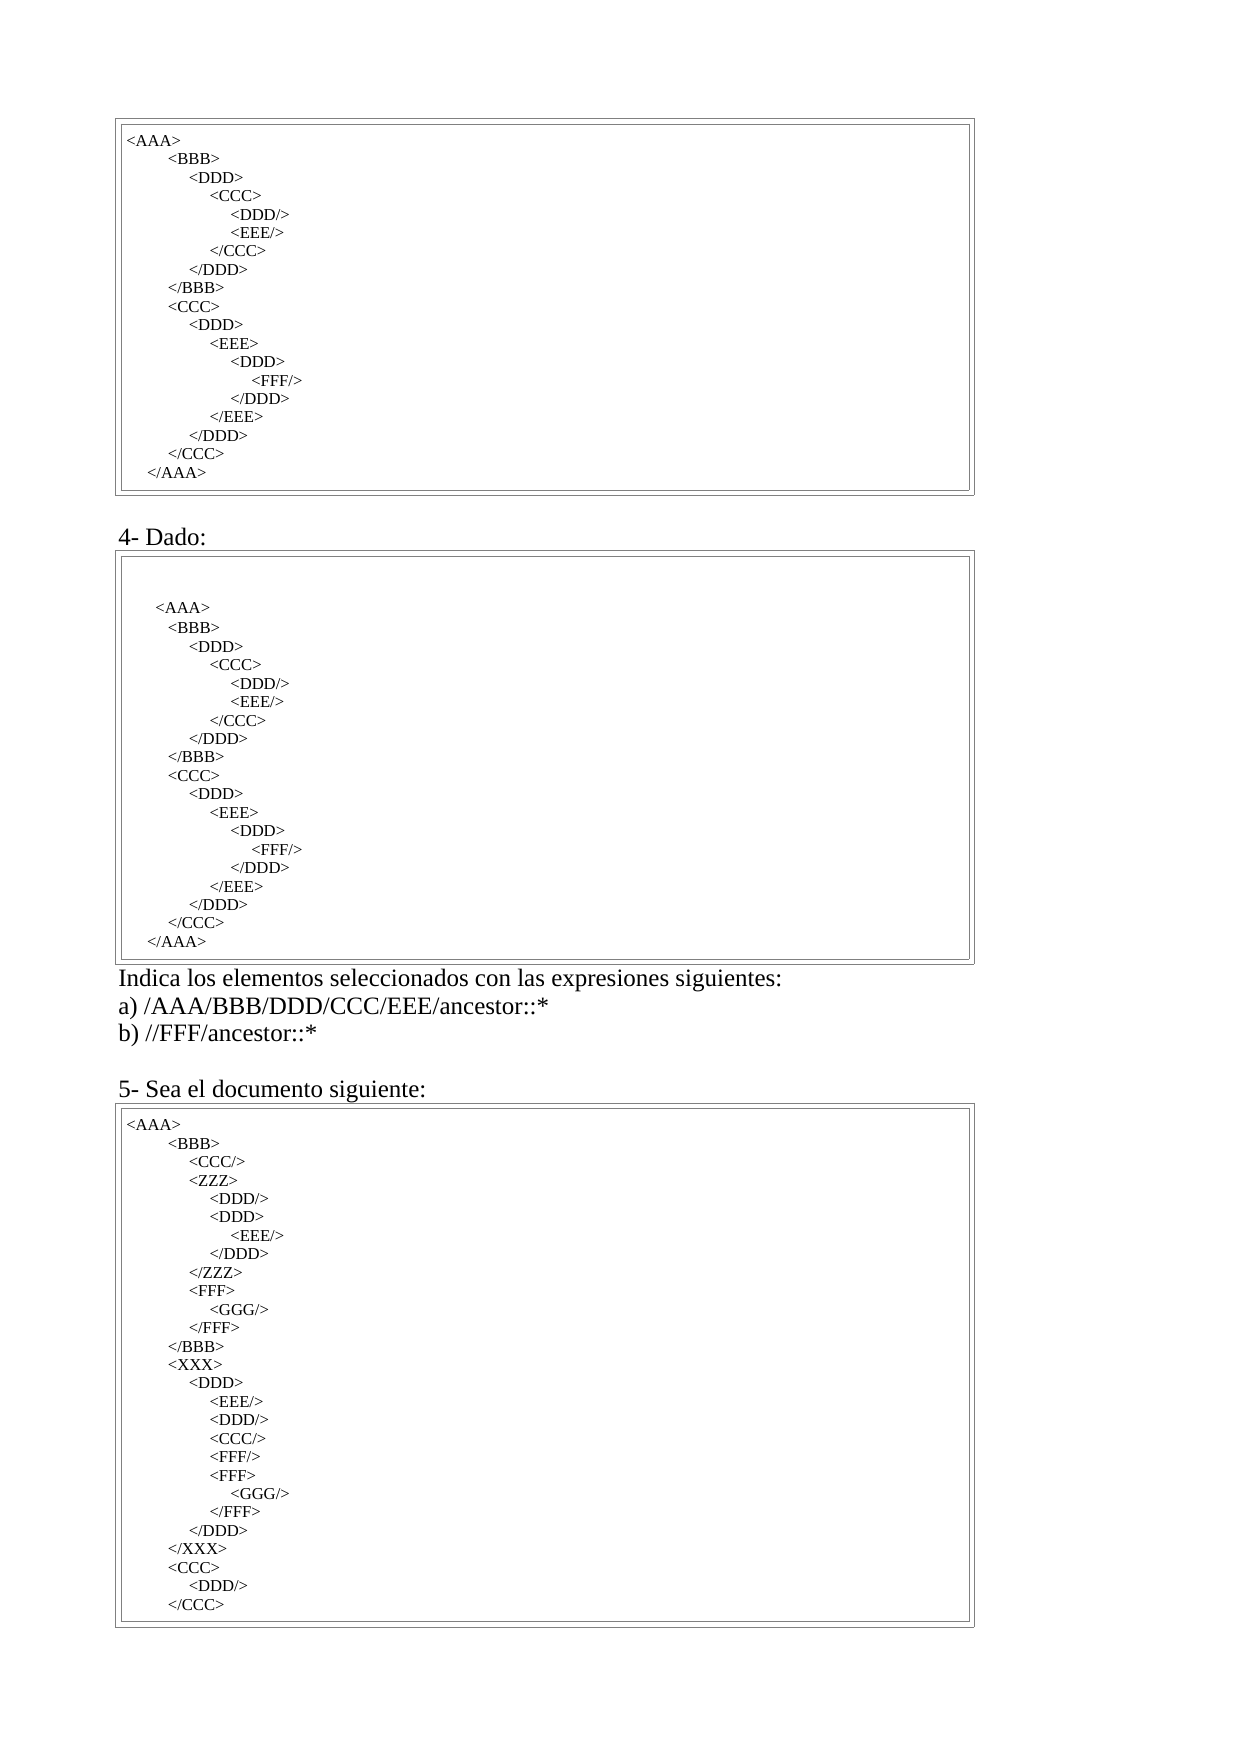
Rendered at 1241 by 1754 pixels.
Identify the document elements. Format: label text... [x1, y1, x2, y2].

text a) /AAA/BBB/DDD/CCC/EEE/ancestor::* [118, 992, 1122, 1019]
text 5- Sea el documento siguiente: [118, 1075, 1122, 1103]
table_header <AAA> <BBB> <DDD> <CCC> <DDD/> <EEE/> </CCC> </DDD> </BBB> <CCC> <DDD> <EEE> <DDD> <FFF/> </DDD> </EEE> </DDD> </CCC> </AAA> [118, 119, 971, 489]
table_header <AAA> <BBB> <CCC/> <ZZZ> <DDD/> <DDD> <EEE/> </DDD> </ZZZ> <FFF> <GGG/> </FFF> </BBB> <XXX> <DDD> <EEE/> <DDD/> <CCC/> <FFF/> <FFF> <GGG/> </FFF> </DDD> </XXX> <CCC> <DDD/> </CCC> [118, 1104, 971, 1621]
table_header <AAA> <BBB> <DDD> <CCC> <DDD/> <EEE/> </CCC> </DDD> </BBB> <CCC> <DDD> <EEE> <DDD> <FFF/> </DDD> </EEE> </DDD> </CCC> </AAA> [118, 551, 971, 959]
text 4- Dado: [118, 523, 1122, 550]
text b) //FFF/ancestor::* [118, 1019, 1122, 1047]
text Indica los elementos seleccionados con las expresiones siguientes: [118, 964, 1122, 992]
